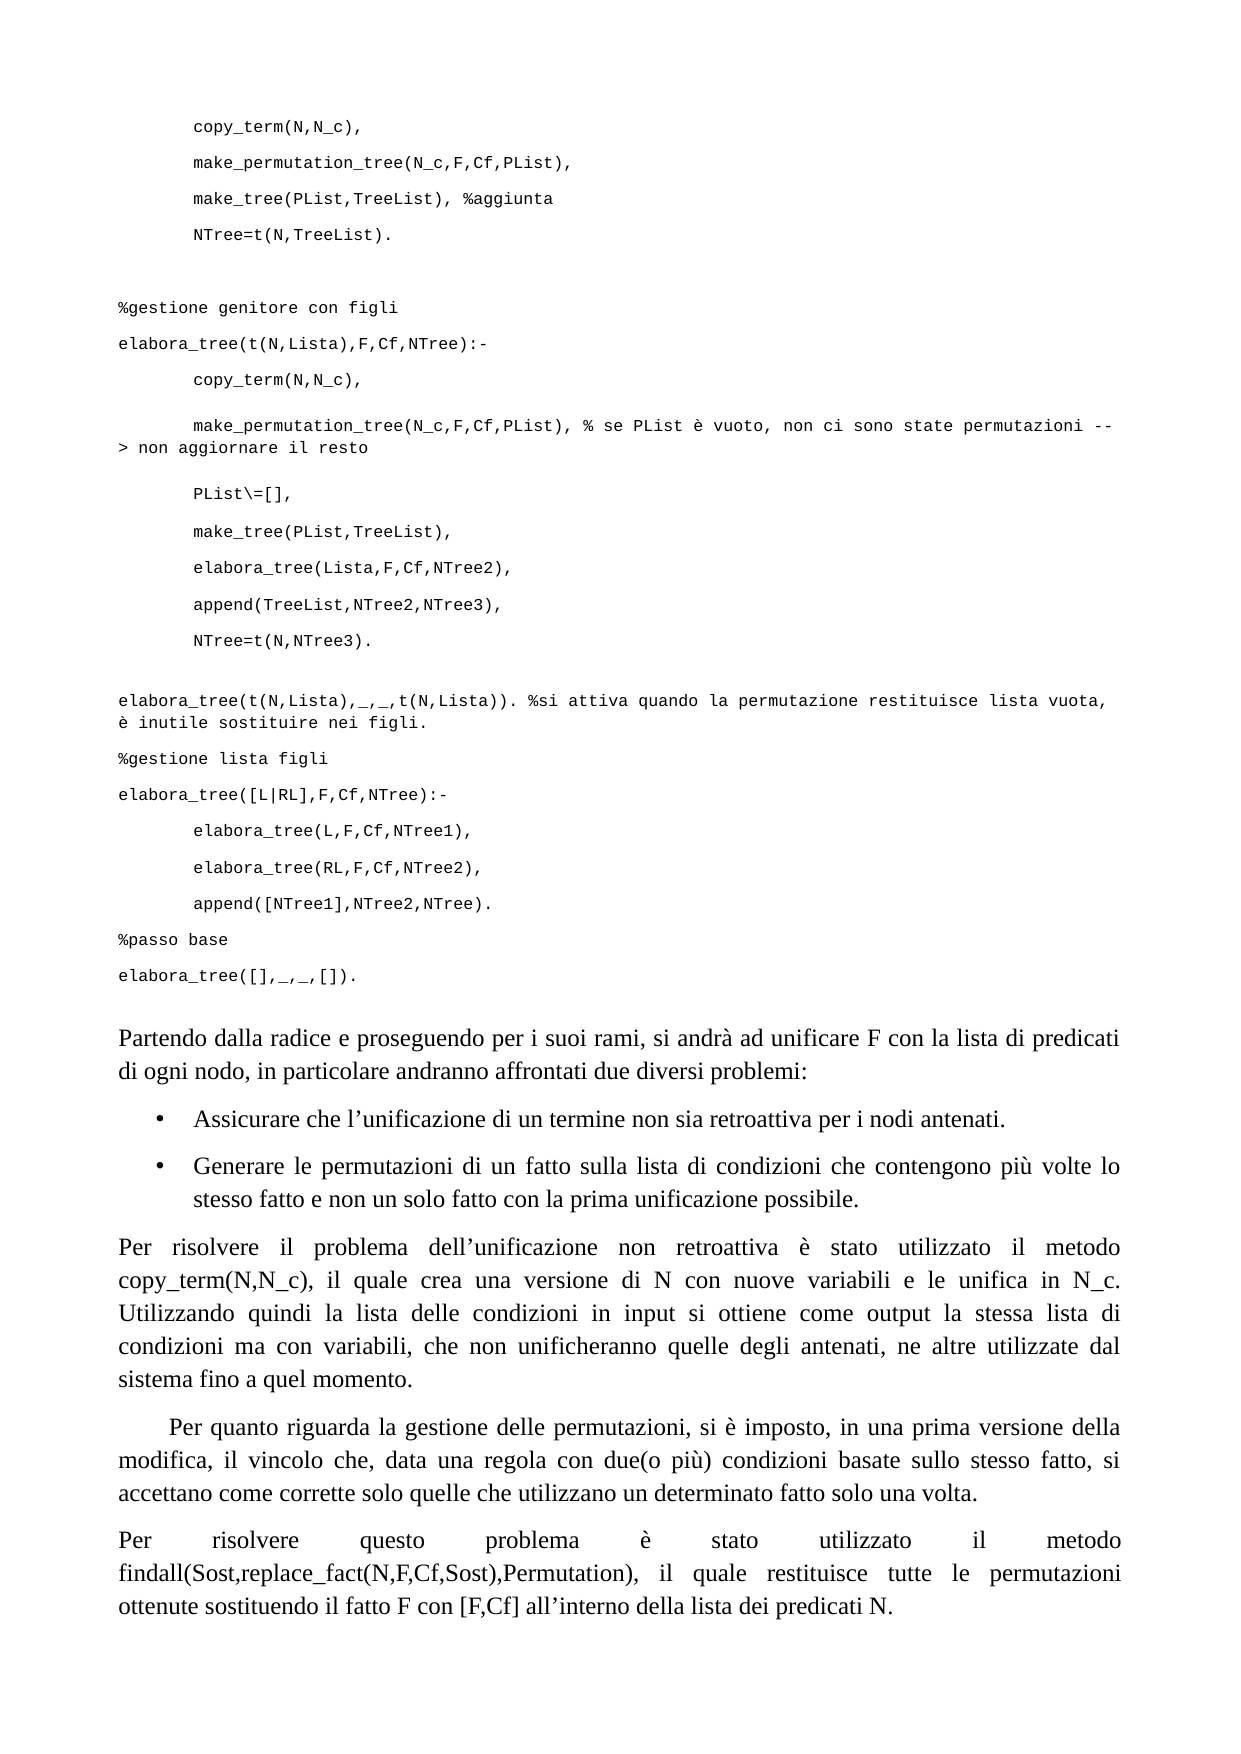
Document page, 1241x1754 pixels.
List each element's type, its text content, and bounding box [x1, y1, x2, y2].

text Per risolvere questo problema è stato utilizzato il metodo findall(Sost,replace_fact(N,F,Cf,Sost),Permutation), il quale restituisce tutte le permutazioni ottenute sostituendo il fatto F con [F,Cf] all’interno della lista dei predicati N. [118, 1525, 1122, 1620]
list Generare le permutazioni di un fatto sulla lista di condizioni che contengono più volte lo stesso fatto e non un solo fatto con la prima unificazione possibile. [156, 1151, 1122, 1213]
text Partendo dalla radice e proseguendo per i suoi rami, si andrà ad unificare F con la lista di predicati di ogni nodo, in particolare andranno affrontati due diversi problemi: [118, 1023, 1122, 1085]
text %gestione genitore con figli [118, 299, 1122, 318]
text Per quanto riguarda la gestione delle permutazioni, si è imposto, in una prima versione della modifica, il vincolo che, data una regola con due(o più) condizioni basate sullo stesso fatto, si accettano come corrette solo quelle che utilizzano un determinato fatto solo una volta. [118, 1412, 1122, 1506]
text Per risolvere il problema dell’unificazione non retroattiva è stato utilizzato il metodo copy_term(N,N_c), il quale crea una versione di N con nuove variabili e le unifica in N_c. Utilizzando quindi la lista delle condizioni in input si ottiene come output la stessa lista di condizioni ma con variabili, che non unificheranno quelle degli antenati, ne altre utilizzate dal sistema fino a quel momento. [118, 1232, 1122, 1393]
text copy_term(N,N_c), [118, 372, 1122, 391]
text append([NTree1],NTree2,NTree). [118, 896, 1122, 914]
text append(TreeList,NTree2,NTree3), [118, 596, 1122, 615]
text elabora_tree(L,F,Cf,NTree1), [118, 823, 1122, 842]
text make_tree(PList,TreeList), %aggiunta [118, 191, 1122, 209]
text elabora_tree(Lista,F,Cf,NTree2), [118, 560, 1122, 579]
text elabora_tree([L|RL],F,Cf,NTree):- [118, 787, 1122, 806]
text NTree=t(N,TreeList). [118, 227, 1122, 246]
text elabora_tree(t(N,Lista),F,Cf,NTree):- [118, 336, 1122, 354]
text copy_term(N,N_c), [118, 118, 1122, 137]
text elabora_tree([],_,_,[]). [118, 968, 1122, 987]
list Assicurare che l’unificazione di un termine non sia retroattiva per i nodi antenati. [156, 1104, 1122, 1132]
text elabora_tree(t(N,Lista),_,_,t(N,Lista)). %si attiva quando la permutazione restituisce lista vuota, è inutile sostituire nei figli. [118, 693, 1122, 733]
text make_permutation_tree(N_c,F,Cf,PList), [118, 154, 1122, 173]
text make_tree(PList,TreeList), [118, 523, 1122, 542]
text PList\=[], [118, 476, 1122, 505]
text NTree=t(N,NTree3). [118, 632, 1122, 651]
text elabora_tree(RL,F,Cf,NTree2), [118, 859, 1122, 878]
text make_permutation_tree(N_c,F,Cf,PList), % se PList è vuoto, non ci sono state permutazioni --> non aggiornare il resto [118, 408, 1122, 458]
text %gestione lista figli [118, 751, 1122, 769]
text %passo base [118, 932, 1122, 951]
